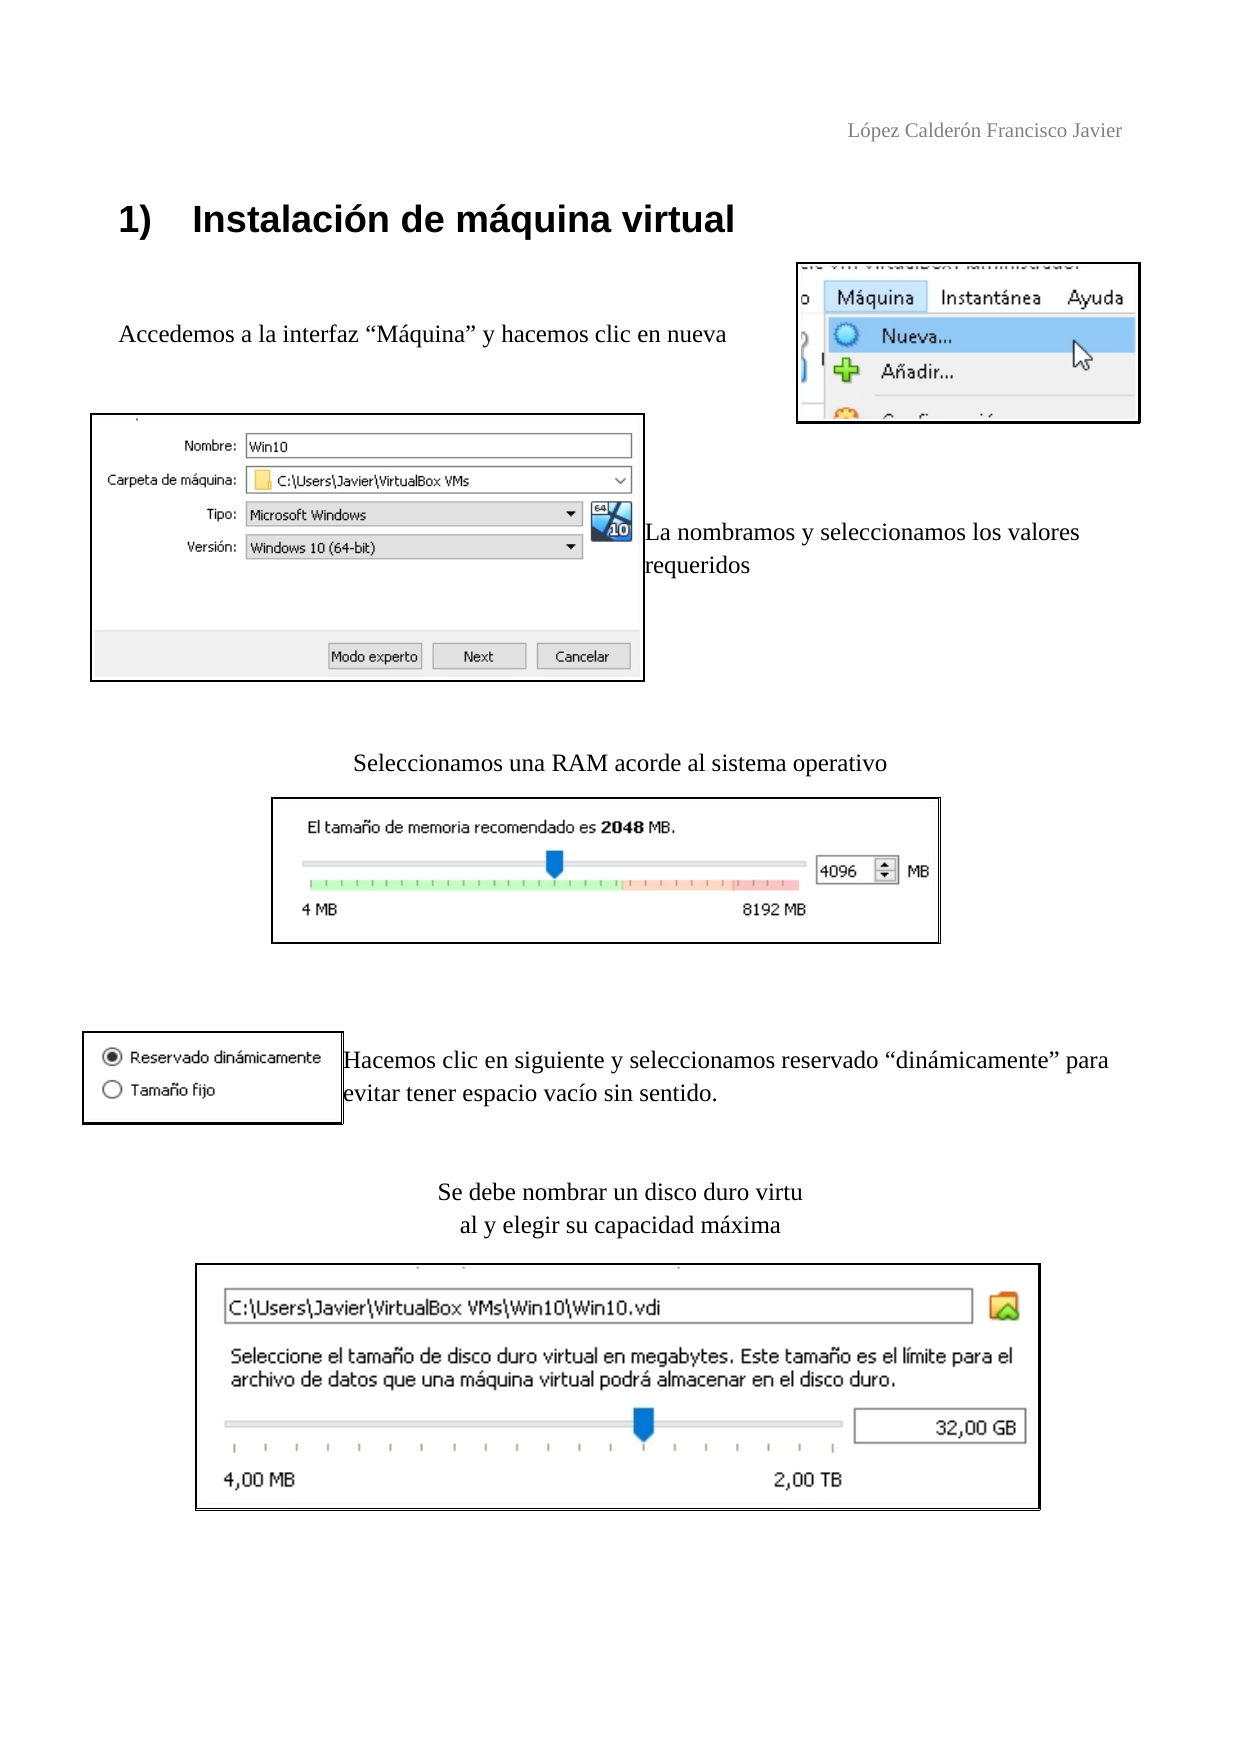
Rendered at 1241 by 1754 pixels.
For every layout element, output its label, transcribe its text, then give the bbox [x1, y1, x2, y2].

text Seleccionamos una RAM acorde al sistema operativo [118, 748, 1122, 777]
text La nombramos y seleccionamos los valores requeridos [645, 517, 1122, 579]
picture [86, 1035, 338, 1120]
picture [199, 1267, 1036, 1505]
text Se debe nombrar un disco duro virtu [118, 1177, 1122, 1206]
text Hacemos clic en siguiente y seleccionamos reservado “dinámicamente” para evitar tener espacio vacío sin sentido. [344, 1045, 1122, 1107]
text al y elegir su capacidad máxima [118, 1210, 1122, 1239]
subtitle Instalación de máquina virtual [118, 197, 1122, 240]
picture [94, 418, 640, 677]
picture [801, 266, 1136, 419]
picture [275, 801, 935, 939]
text Accedemos a la interfaz “Máquina” y hacemos clic en nueva [118, 319, 796, 348]
